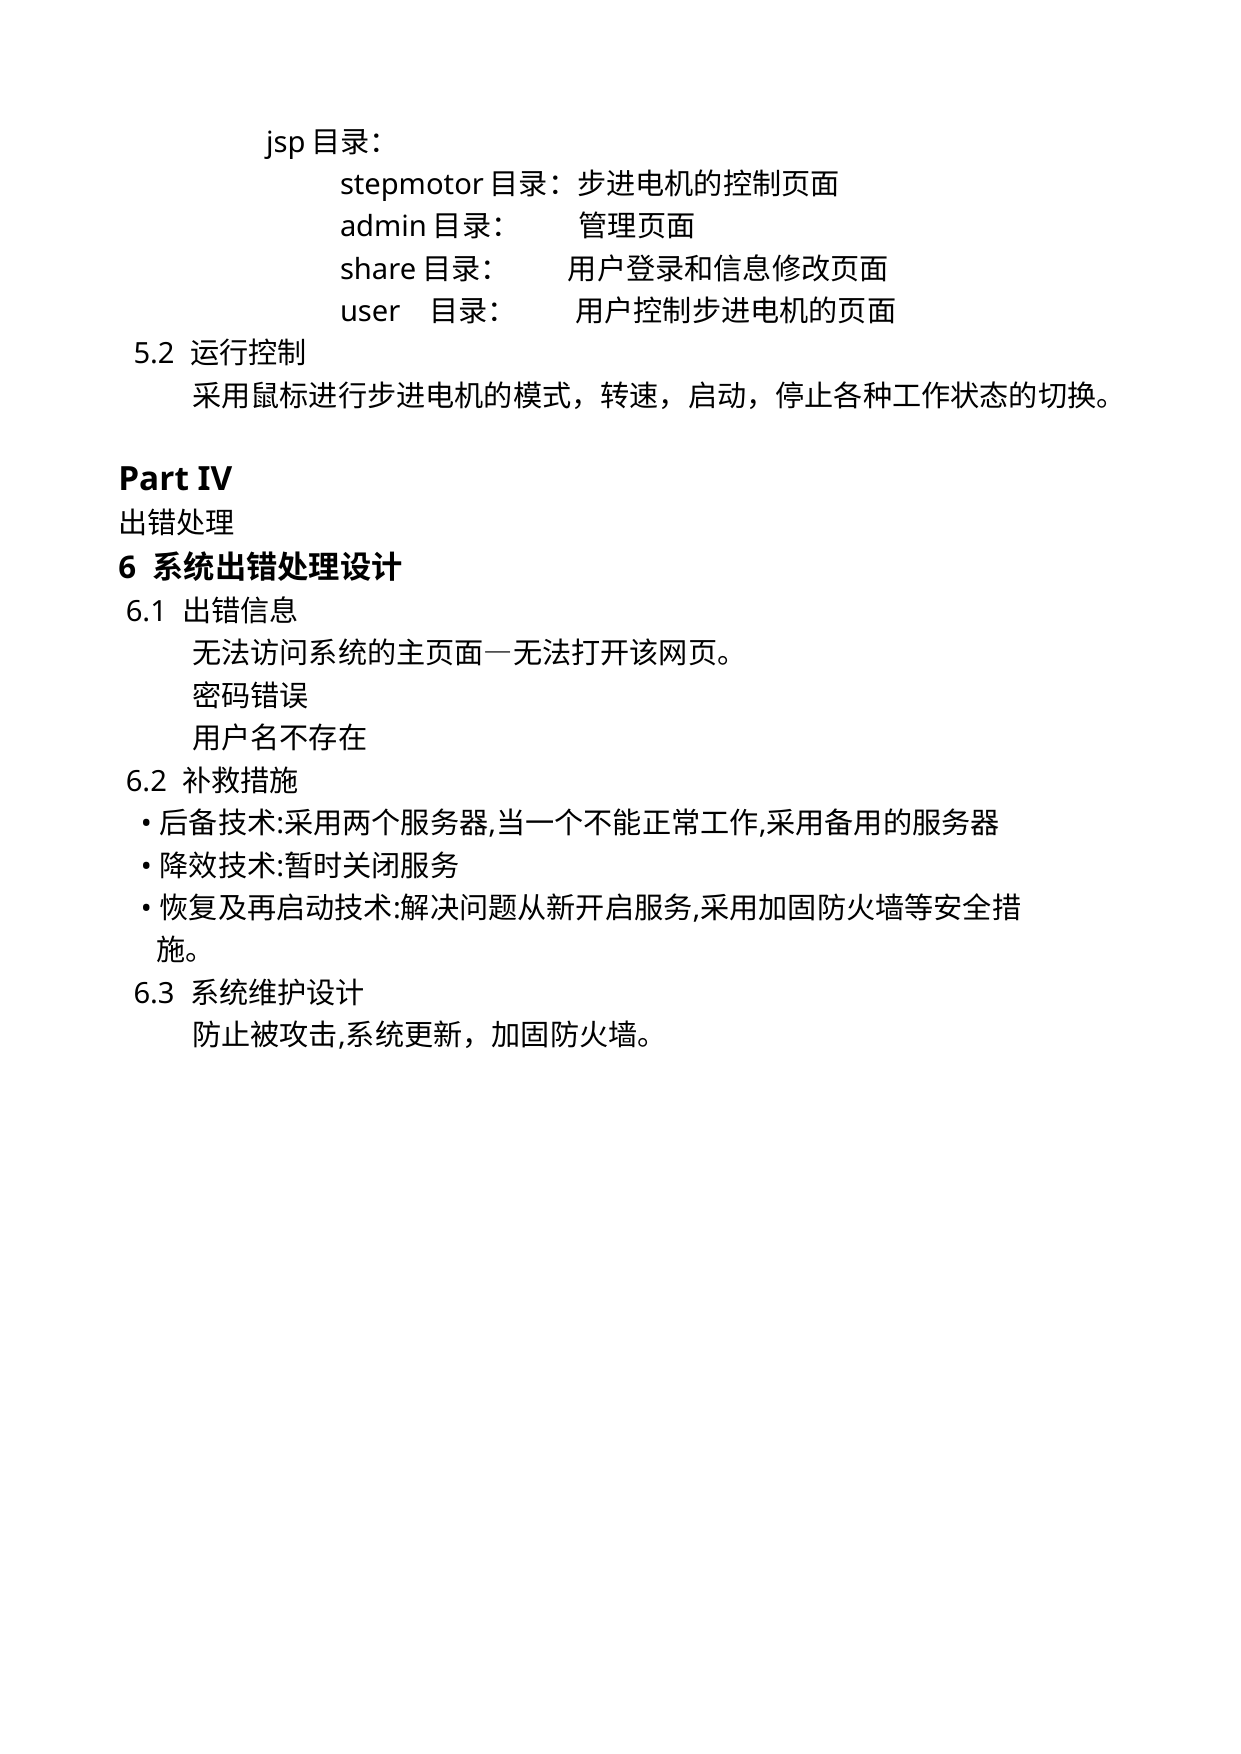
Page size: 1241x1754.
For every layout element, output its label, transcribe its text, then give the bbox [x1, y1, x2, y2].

text 6.3 系统维护设计 [118, 969, 1122, 1012]
text • 后备技术:采用两个服务器,当一个不能正常工作,采用备用的服务器 [118, 800, 1122, 842]
text user 目录： 用户控制步进电机的页面 [118, 288, 1122, 330]
text • 降效技术:暂时关闭服务 [118, 842, 1122, 884]
text 6.2 补救措施 [118, 757, 1122, 800]
text share目录： 用户登录和信息修改页面 [118, 245, 1122, 288]
text 防止被攻击,系统更新，加固防火墙。 [118, 1012, 1122, 1054]
text 6.1 出错信息 [118, 588, 1122, 630]
text jsp目录： [118, 118, 1122, 161]
text 采用鼠标进行步进电机的模式，转速，启动，停止各种工作状态的切换。 [118, 372, 1122, 415]
text 无法访问系统的主页面—无法打开该网页。 [118, 630, 1122, 672]
text 6 系统出错处理设计 [118, 542, 1122, 588]
text Part IV [118, 454, 1122, 500]
text 用户名不存在 [118, 715, 1122, 757]
text 5.2 运行控制 [118, 330, 1122, 372]
text • 恢复及再启动技术:解决问题从新开启服务,采用加固防火墙等安全措 [118, 884, 1122, 927]
text 密码错误 [118, 672, 1122, 715]
text 施。 [118, 927, 1122, 969]
text 出错处理 [118, 500, 1122, 542]
text admin目录： 管理页面 [118, 203, 1122, 245]
text stepmotor目录：步进电机的控制页面 [118, 161, 1122, 203]
